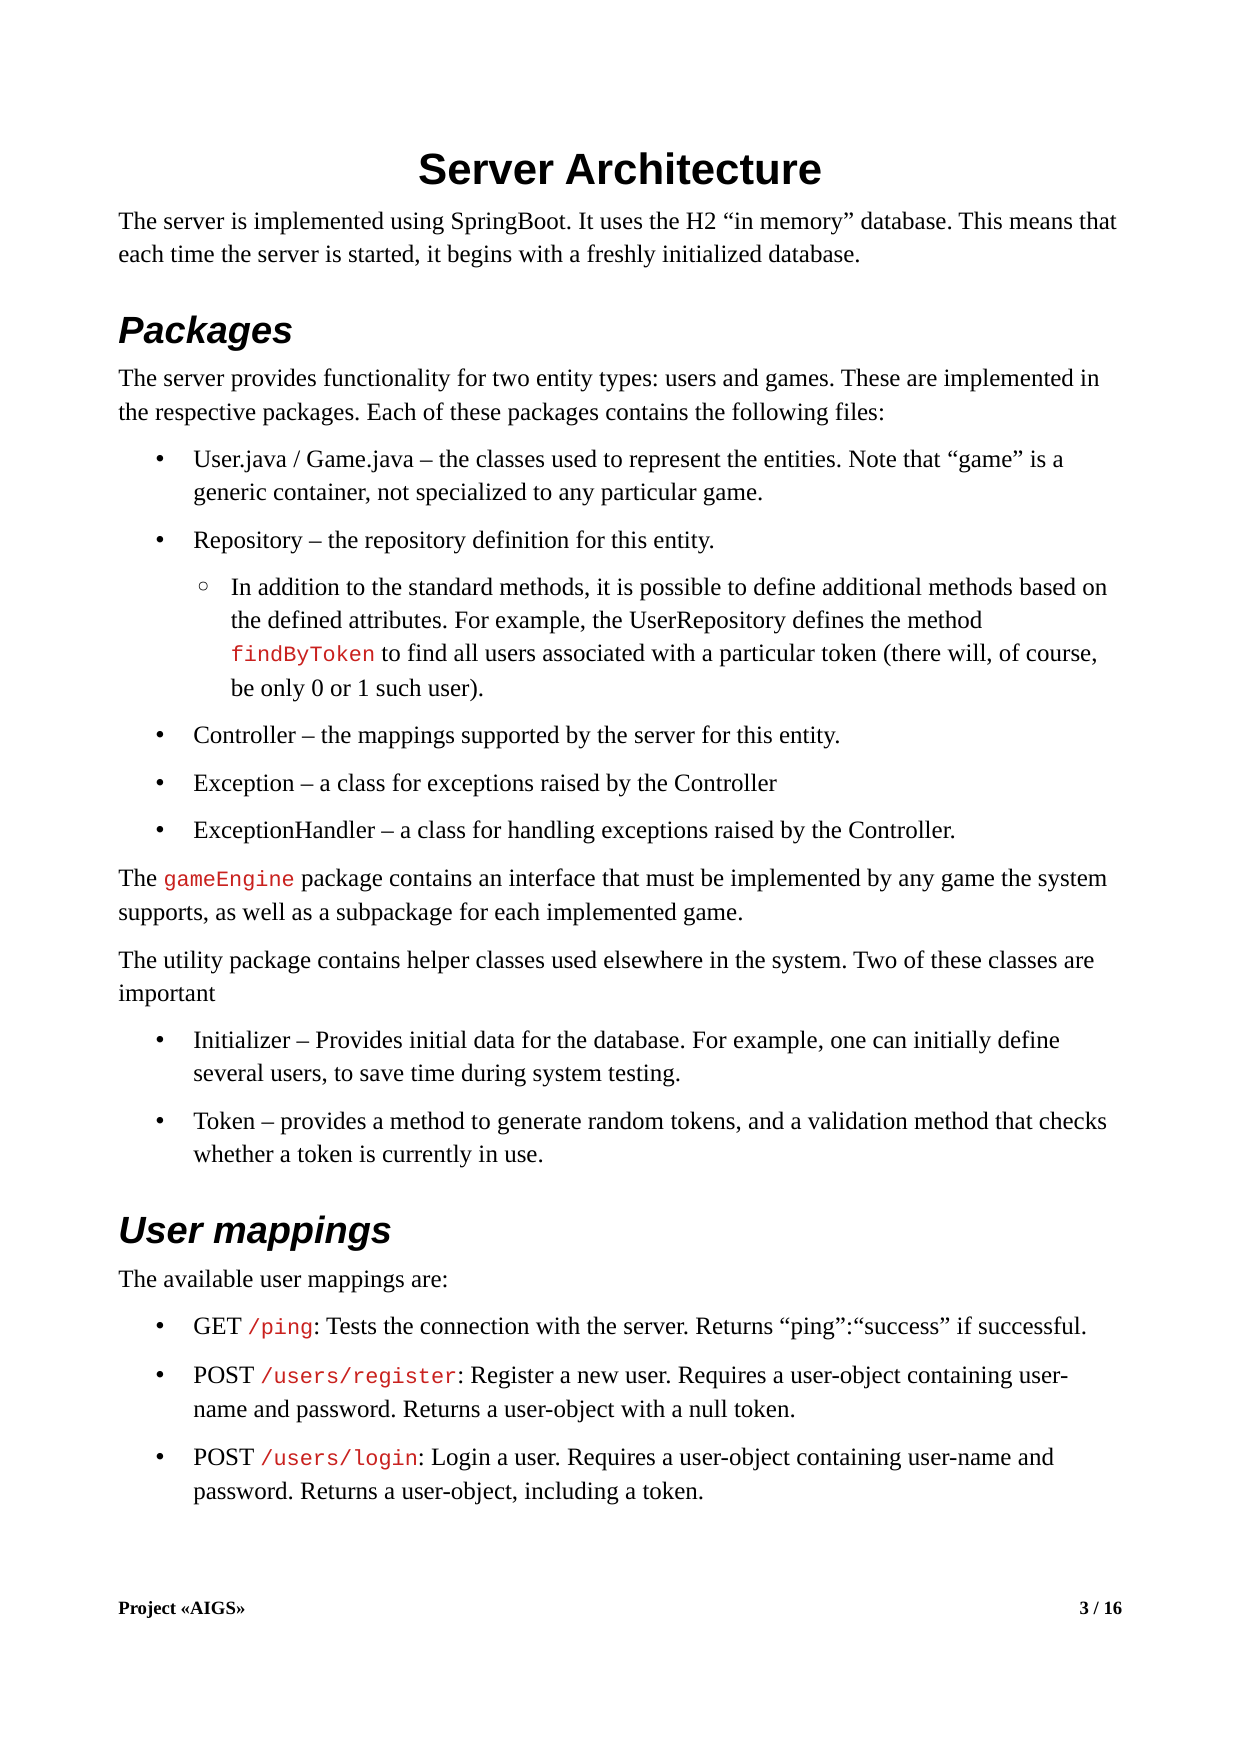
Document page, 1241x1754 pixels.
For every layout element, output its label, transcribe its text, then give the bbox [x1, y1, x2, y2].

list Repository – the repository definition for this entity. [156, 525, 1122, 553]
list POST /users/login: Login a user. Requires a user-object containing user-name and password. Returns a user-object, including a token. [156, 1442, 1122, 1505]
text The server is implemented using SpringBoot. It uses the H2 “in memory” database. This means that each time the server is started, it begins with a freshly initialized database. [118, 206, 1122, 268]
subtitle User mappings [118, 1207, 1122, 1251]
list Controller – the mappings supported by the server for this entity. [156, 720, 1122, 749]
list In addition to the standard methods, it is possible to define additional methods based on the defined attributes. For example, the UserRepository defines the method findByToken to find all users associated with a particular token (there will, of course, be only 0 or 1 such user). [193, 572, 1122, 701]
text The server provides functionality for two entity types: users and games. These are implemented in the respective packages. Each of these packages contains the following files: [118, 363, 1122, 425]
list ExceptionHandler – a class for handling exceptions raised by the Controller. [156, 815, 1122, 844]
text The available user mappings are: [118, 1264, 1122, 1292]
list Exception – a class for exceptions raised by the Controller [156, 768, 1122, 797]
list GET /ping: Tests the connection with the server. Returns “ping”:“success” if successful. [156, 1311, 1122, 1341]
list Token – provides a method to generate random tokens, and a validation method that checks whether a token is currently in use. [156, 1106, 1122, 1168]
text The utility package contains helper classes used elsewhere in the system. Two of these classes are important [118, 945, 1122, 1007]
list POST /users/register: Register a new user. Requires a user-object containing user-name and password. Returns a user-object with a null token. [156, 1360, 1122, 1423]
text The gameEngine package contains an interface that must be implemented by any game the system supports, as well as a subpackage for each implemented game. [118, 863, 1122, 926]
list User.java / Game.java – the classes used to represent the entities. Note that “game” is a generic container, not specialized to any particular game. [156, 444, 1122, 506]
subtitle Server Architecture [118, 143, 1122, 193]
subtitle Packages [118, 307, 1122, 351]
list Initializer – Provides initial data for the database. For example, one can initially define several users, to save time during system testing. [156, 1025, 1122, 1087]
